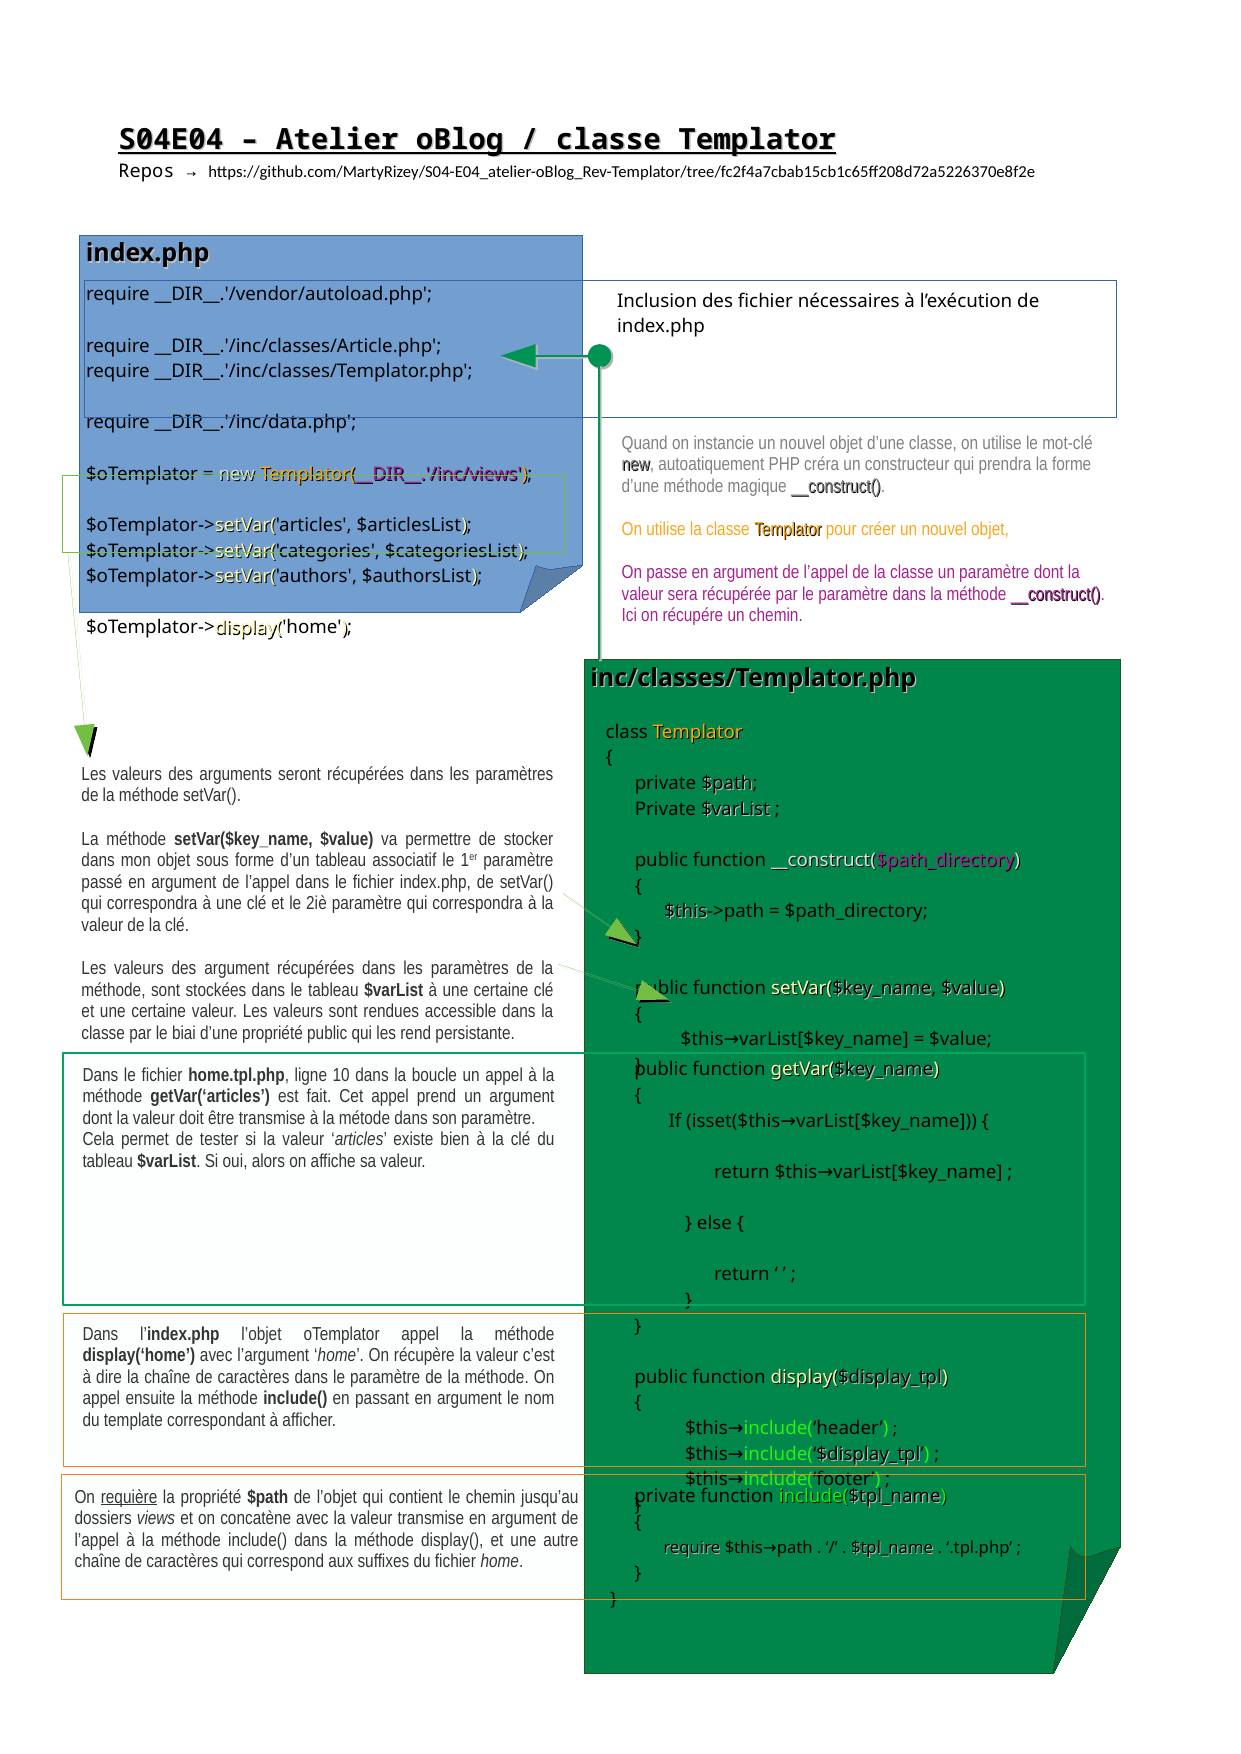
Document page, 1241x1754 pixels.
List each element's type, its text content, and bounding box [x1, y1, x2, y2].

text S04E04 – Atelier oBlog / classe Templator [118, 118, 1122, 158]
text Repos → https://github.com/MartyRizey/S04-E04_atelier-oBlog_Rev-Templator/tree/fc2f4a7cbab15cb1c65ff208d72a5226370e8f2e [118, 158, 1122, 183]
